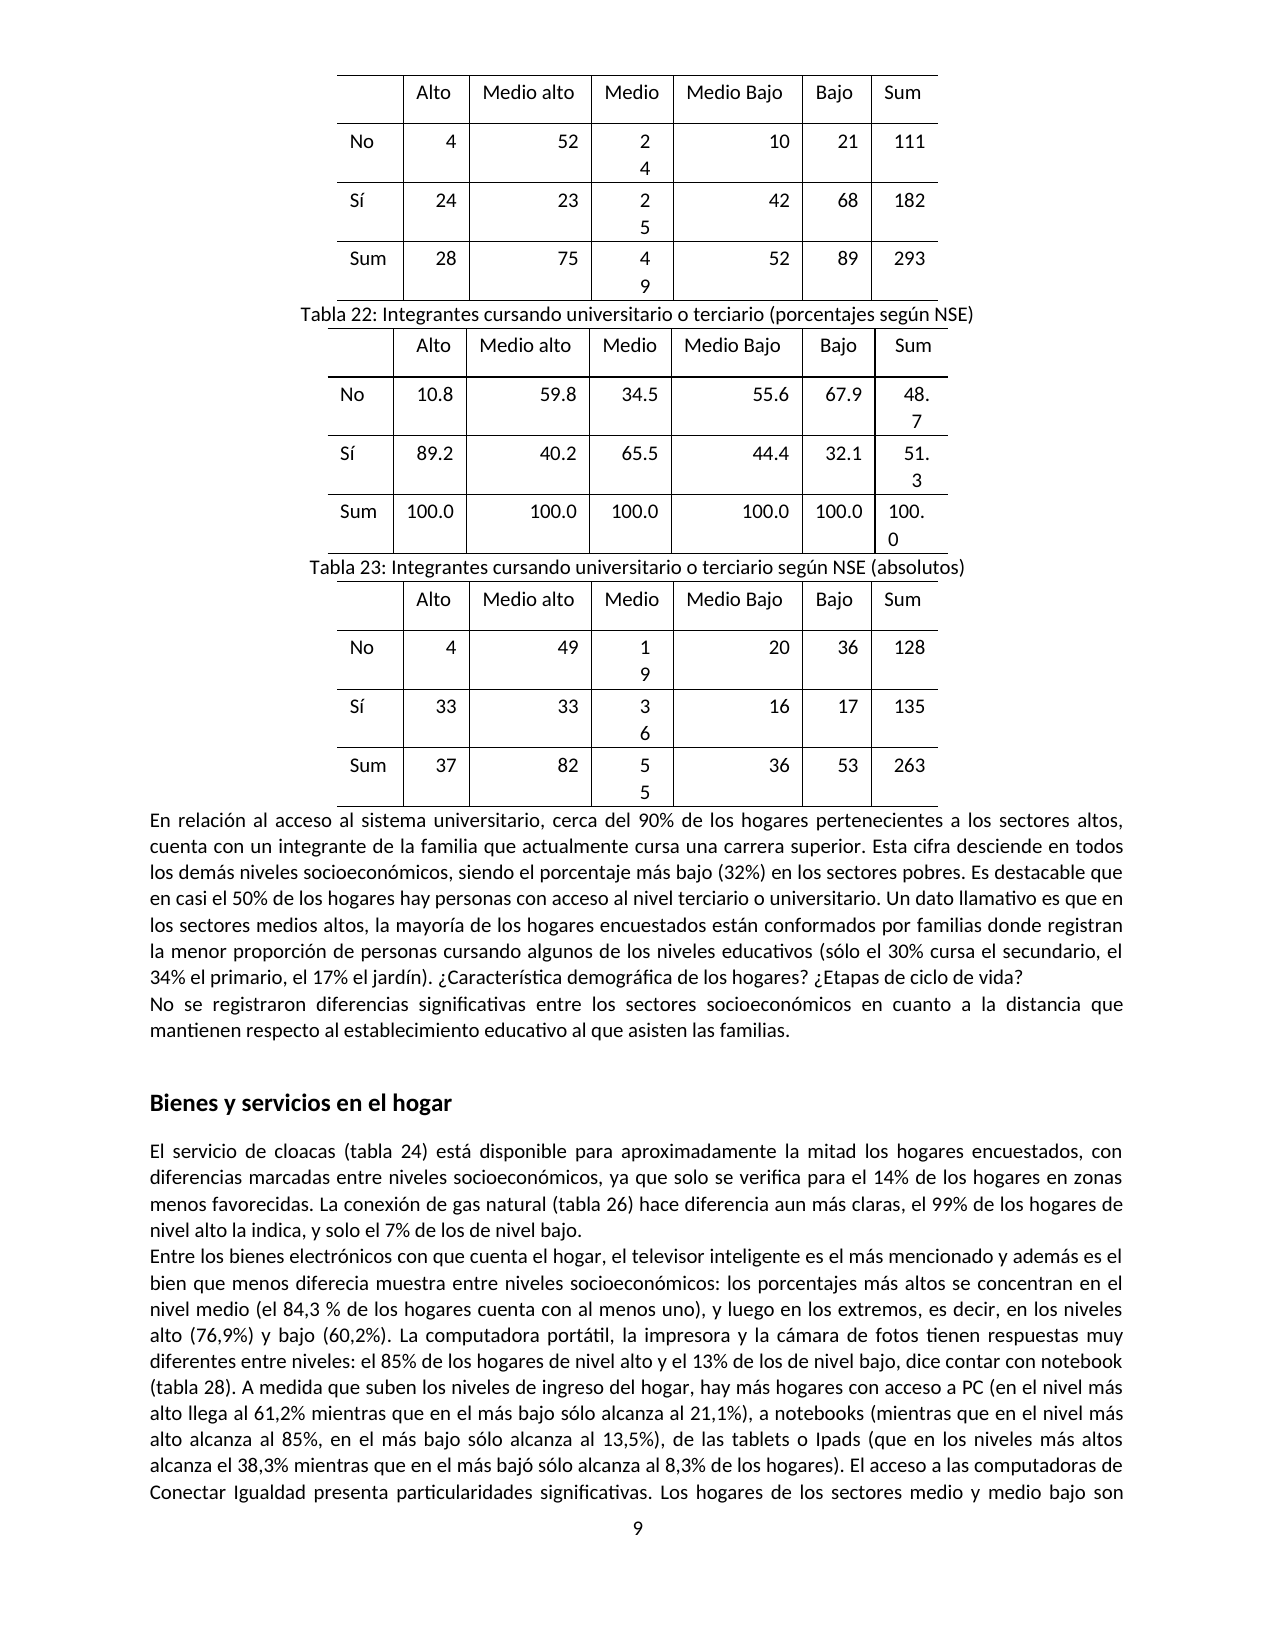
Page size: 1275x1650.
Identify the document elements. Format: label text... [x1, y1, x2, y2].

table_header Sum [872, 582, 938, 629]
table_cell 44.4 [672, 436, 802, 494]
table_cell Sum [337, 748, 403, 806]
table_header Alto [394, 329, 466, 376]
table_cell 75 [470, 242, 591, 300]
table_cell 16 [674, 690, 802, 747]
table_cell 52 [674, 242, 802, 300]
table_cell 33 [470, 690, 591, 747]
table_header Medio alto [470, 76, 591, 123]
table_header Bajo [803, 582, 871, 629]
table_cell 28 [404, 242, 469, 300]
table_header Medio [590, 329, 671, 376]
table_header Alto [404, 76, 469, 123]
table_cell No [337, 124, 403, 182]
text El servicio de cloacas (tabla 24) está disponible para aproximadamente la mitad los hogares encuestados, con diferencias marcadas entre niveles socioeconómicos, ya que solo se verifica para el 14% de los hogares en zonas menos favorecidas. La conexión de gas natural (tabla 26) hace diferencia aun más claras, el 99% de los hogares de nivel alto la indica, y solo el 7% de los de nivel bajo. [149, 1138, 1125, 1242]
table_header Medio Bajo [674, 76, 802, 123]
table_header Medio alto [467, 329, 589, 376]
table_cell 36 [674, 748, 802, 806]
table_header [328, 329, 393, 376]
table_header Alto [404, 582, 469, 629]
table_cell 52 [470, 124, 591, 182]
table_cell 55.6 [672, 378, 802, 435]
table_cell 10 [674, 124, 802, 182]
table_cell 42 [674, 183, 802, 241]
table_cell 4 [404, 124, 469, 182]
table_cell 89.2 [394, 436, 466, 494]
table_cell 36 [803, 631, 871, 688]
table_cell 21 [803, 124, 871, 182]
table_cell 293 [872, 242, 938, 300]
text En relación al acceso al sistema universitario, cerca del 90% de los hogares pertenecientes a los sectores altos, cuenta con un integrante de la familia que actualmente cursa una carrera superior. Esta cifra desciende en todos los demás niveles socioeconómicos, siendo el porcentaje más bajo (32%) en los sectores pobres. Es destacable que en casi el 50% de los hogares hay personas con acceso al nivel terciario o universitario. Un dato llamativo es que en los sectores medios altos, la mayoría de los hogares encuestados están conformados por familias donde registran la menor proporción de personas cursando algunos de los niveles educativos (sólo el 30% cursa el secundario, el 34% el primario, el 17% el jardín). ¿Característica demográfica de los hogares? ¿Etapas de ciclo de vida? [149, 807, 1125, 989]
table_cell 37 [404, 748, 469, 806]
table_cell 128 [872, 631, 938, 688]
table_header [337, 76, 403, 123]
subtitle Bienes y servicios en el hogar [149, 1088, 1125, 1118]
table_cell 100.0 [394, 495, 466, 553]
table_header Medio [592, 582, 673, 629]
table_cell 89 [803, 242, 871, 300]
table_cell 111 [872, 124, 938, 182]
text Entre los bienes electrónicos con que cuenta el hogar, el televisor inteligente es el más mencionado y además es el bien que menos diferecia muestra entre niveles socioeconómicos: los porcentajes más altos se concentran en el nivel medio (el 84,3 % de los hogares cuenta con al menos uno), y luego en los extremos, es decir, en los niveles alto (76,9%) y bajo (60,2%). La computadora portátil, la impresora y la cámara de fotos tienen respuestas muy diferentes entre niveles: el 85% de los hogares de nivel alto y el 13% de los de nivel bajo, dice contar con notebook (tabla 28). A medida que suben los niveles de ingreso del hogar, hay más hogares con acceso a PC (en el nivel más alto llega al 61,2% mientras que en el más bajo sólo alcanza al 21,1%), a notebooks (mientras que en el nivel más alto alcanza al 85%, en el más bajo sólo alcanza al 13,5%), de las tablets o Ipads (que en los niveles más altos alcanza el 38,3% mientras que en el más bajó sólo alcanza al 8,3% de los hogares). El acceso a las computadoras de Conectar Igualdad presenta particularidades significativas. Los hogares de los sectores medio y medio bajo son [149, 1243, 1125, 1504]
table_cell 100.0 [672, 495, 802, 553]
table_cell 53 [803, 748, 871, 806]
table_cell 65.5 [590, 436, 671, 494]
table_header Sum [876, 329, 948, 376]
table_cell 182 [872, 183, 938, 241]
table_header Medio Bajo [672, 329, 802, 376]
table_cell 10.8 [394, 378, 466, 435]
table_header Medio [592, 76, 673, 123]
table_cell 19 [592, 631, 673, 688]
table_cell 67.9 [803, 378, 874, 435]
table_cell 59.8 [467, 378, 589, 435]
table_header Bajo [803, 329, 874, 376]
table_header Sum [872, 76, 938, 123]
table_cell 100.0 [590, 495, 671, 553]
table_cell 17 [803, 690, 871, 747]
table_cell 263 [872, 748, 938, 806]
table_header [337, 582, 403, 629]
text Tabla 22: Integrantes cursando universitario o terciario (porcentajes según NSE) [150, 301, 1125, 326]
table_cell No [328, 378, 393, 435]
table_cell 34.5 [590, 378, 671, 435]
table_cell Sum [337, 242, 403, 300]
table_cell 100.0 [803, 495, 874, 553]
table_cell Sum [328, 495, 393, 553]
table_cell 100.0 [467, 495, 589, 553]
table_cell 33 [404, 690, 469, 747]
text No se registraron diferencias significativas entre los sectores socioeconómicos en cuanto a la distancia que mantienen respecto al establecimiento educativo al que asisten las familias. [149, 991, 1125, 1042]
text Tabla 23: Integrantes cursando universitario o terciario según NSE (absolutos) [150, 554, 1125, 579]
table_header Bajo [803, 76, 871, 123]
table_cell 49 [592, 242, 673, 300]
table_cell 49 [470, 631, 591, 688]
table_cell No [337, 631, 403, 688]
table_cell 24 [404, 183, 469, 241]
table_cell 40.2 [467, 436, 589, 494]
table_cell 25 [592, 183, 673, 241]
table_cell 32.1 [803, 436, 874, 494]
table_header Medio alto [470, 582, 591, 629]
table_cell 51.3 [876, 436, 948, 494]
table_cell 36 [592, 690, 673, 747]
table_cell 23 [470, 183, 591, 241]
table_cell 135 [872, 690, 938, 747]
table_cell Sí [328, 436, 393, 494]
table_cell 100.0 [876, 495, 948, 553]
table_cell 24 [592, 124, 673, 182]
table_cell 20 [674, 631, 802, 688]
table_cell Sí [337, 690, 403, 747]
table_cell 4 [404, 631, 469, 688]
table_cell 82 [470, 748, 591, 806]
table_cell 68 [803, 183, 871, 241]
table_cell 55 [592, 748, 673, 806]
table_header Medio Bajo [674, 582, 802, 629]
table_cell 48.7 [876, 378, 948, 435]
table_cell Sí [337, 183, 403, 241]
